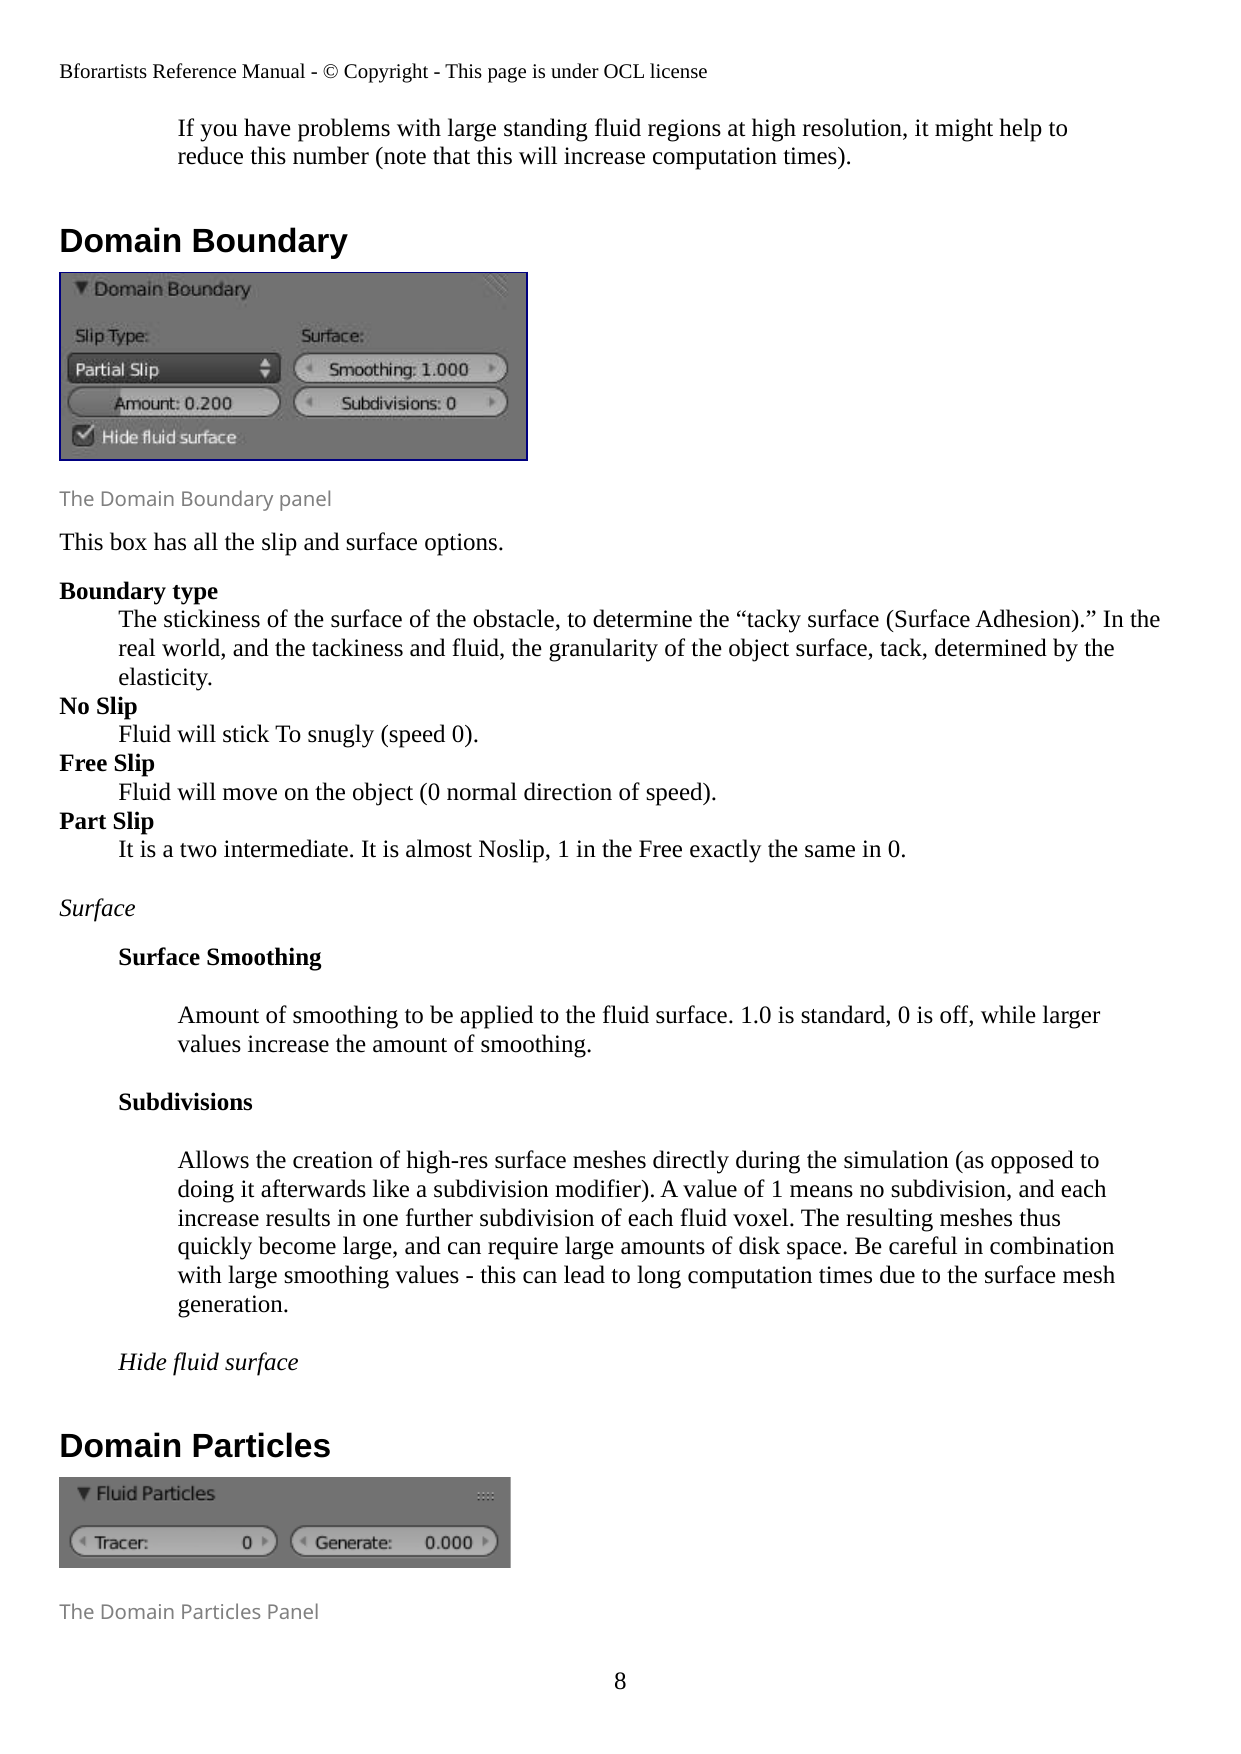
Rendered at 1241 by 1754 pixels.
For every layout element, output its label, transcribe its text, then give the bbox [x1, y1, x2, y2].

subtitle Subdivisions [118, 1087, 1122, 1116]
text The Domain Boundary panel [59, 481, 1181, 512]
picture [59, 1477, 511, 1568]
list Amount of smoothing to be applied to the fluid surface. 1.0 is standard, 0 is off, while larger values increase the amount of smoothing. [177, 1000, 1122, 1057]
subtitle Free Slip [59, 748, 1181, 777]
list The stickiness of the surface of the obstacle, to determine the “tacky surface (Surface Adhesion).” In the real world, and the tackiness and fluid, the granularity of the object surface, tack, determined by the elasticity. [118, 604, 1181, 691]
subtitle No Slip [59, 691, 1181, 719]
picture [61, 273, 526, 459]
list Fluid will move on the object (0 normal direction of speed). [118, 777, 1181, 806]
list It is a two intermediate. It is almost Noslip, 1 in the Free exactly the same in 0. [118, 834, 1181, 863]
text This box has all the slip and surface options. [59, 527, 1181, 555]
subtitle Boundary type [59, 576, 1181, 604]
subtitle Domain Boundary [59, 220, 1181, 259]
list Fluid will stick To snugly (speed 0). [118, 719, 1181, 748]
text Hide fluid surface [118, 1347, 1122, 1376]
list Allows the creation of high-res surface meshes directly during the simulation (as opposed to doing it afterwards like a subdivision modifier). A value of 1 means no subdivision, and each increase results in one further subdivision of each fluid voxel. The resulting meshes thus quickly become large, and can require large amounts of disk space. Be careful in combination with large smoothing values - this can lead to long computation times due to the surface mesh generation. [177, 1145, 1122, 1318]
list If you have problems with large standing fluid regions at high resolution, it might help to reduce this number (note that this will increase computation times). [177, 113, 1122, 170]
text Surface [59, 893, 1181, 921]
subtitle Part Slip [59, 806, 1181, 834]
subtitle Surface Smoothing [118, 942, 1122, 971]
subtitle Domain Particles [59, 1426, 1181, 1465]
text The Domain Particles Panel [59, 1594, 1181, 1625]
